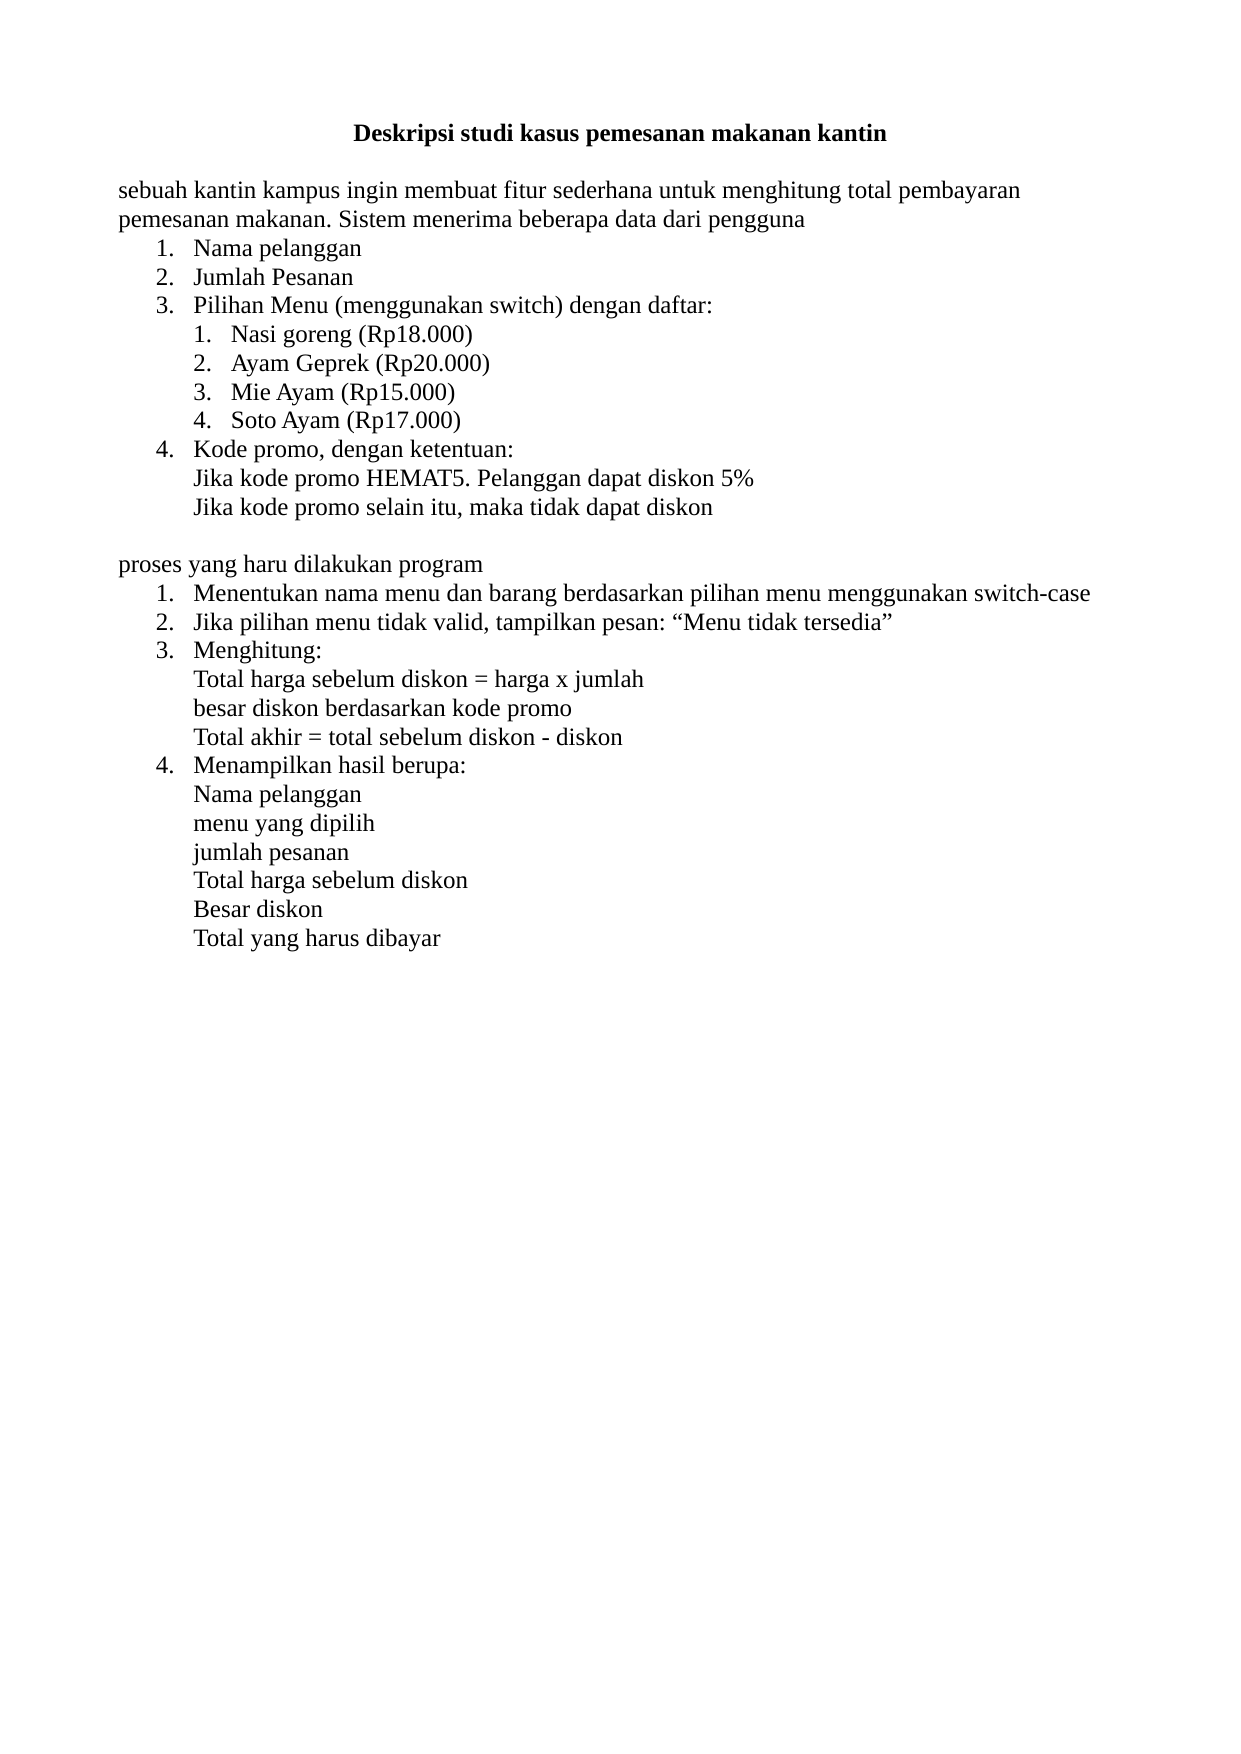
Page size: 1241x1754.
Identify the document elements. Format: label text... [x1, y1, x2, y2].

list Menampilkan hasil berupa: [156, 751, 1122, 779]
list Jumlah Pesanan [156, 262, 1122, 291]
list Menghitung: [156, 636, 1122, 664]
text proses yang haru dilakukan program [118, 549, 1122, 578]
list Total akhir = total sebelum diskon - diskon [156, 722, 1122, 751]
text sebuah kantin kampus ingin membuat fitur sederhana untuk menghitung total pembayaran pemesanan makanan. Sistem menerima beberapa data dari pengguna [118, 176, 1122, 233]
list Total harga sebelum diskon [156, 866, 1122, 894]
list besar diskon berdasarkan kode promo [156, 693, 1122, 722]
list Nama pelanggan [156, 779, 1122, 808]
list Menentukan nama menu dan barang berdasarkan pilihan menu menggunakan switch-case [156, 578, 1122, 607]
list Mie Ayam (Rp15.000) [193, 377, 1122, 406]
list Nama pelanggan [156, 233, 1122, 262]
list Total yang harus dibayar [156, 923, 1122, 952]
list menu yang dipilih [156, 808, 1122, 837]
list jumlah pesanan [156, 837, 1122, 866]
text Deskripsi studi kasus pemesanan makanan kantin [118, 118, 1122, 147]
list Nasi goreng (Rp18.000) [193, 319, 1122, 348]
list Jika pilihan menu tidak valid, tampilkan pesan: “Menu tidak tersedia” [156, 607, 1122, 636]
list Ayam Geprek (Rp20.000) [193, 348, 1122, 377]
list Jika kode promo selain itu, maka tidak dapat diskon [156, 492, 1122, 521]
list Kode promo, dengan ketentuan: [156, 434, 1122, 463]
list Jika kode promo HEMAT5. Pelanggan dapat diskon 5% [156, 463, 1122, 492]
list Pilihan Menu (menggunakan switch) dengan daftar: [156, 291, 1122, 319]
list Total harga sebelum diskon = harga x jumlah [156, 664, 1122, 693]
list Besar diskon [156, 894, 1122, 923]
list Soto Ayam (Rp17.000) [193, 406, 1122, 434]
